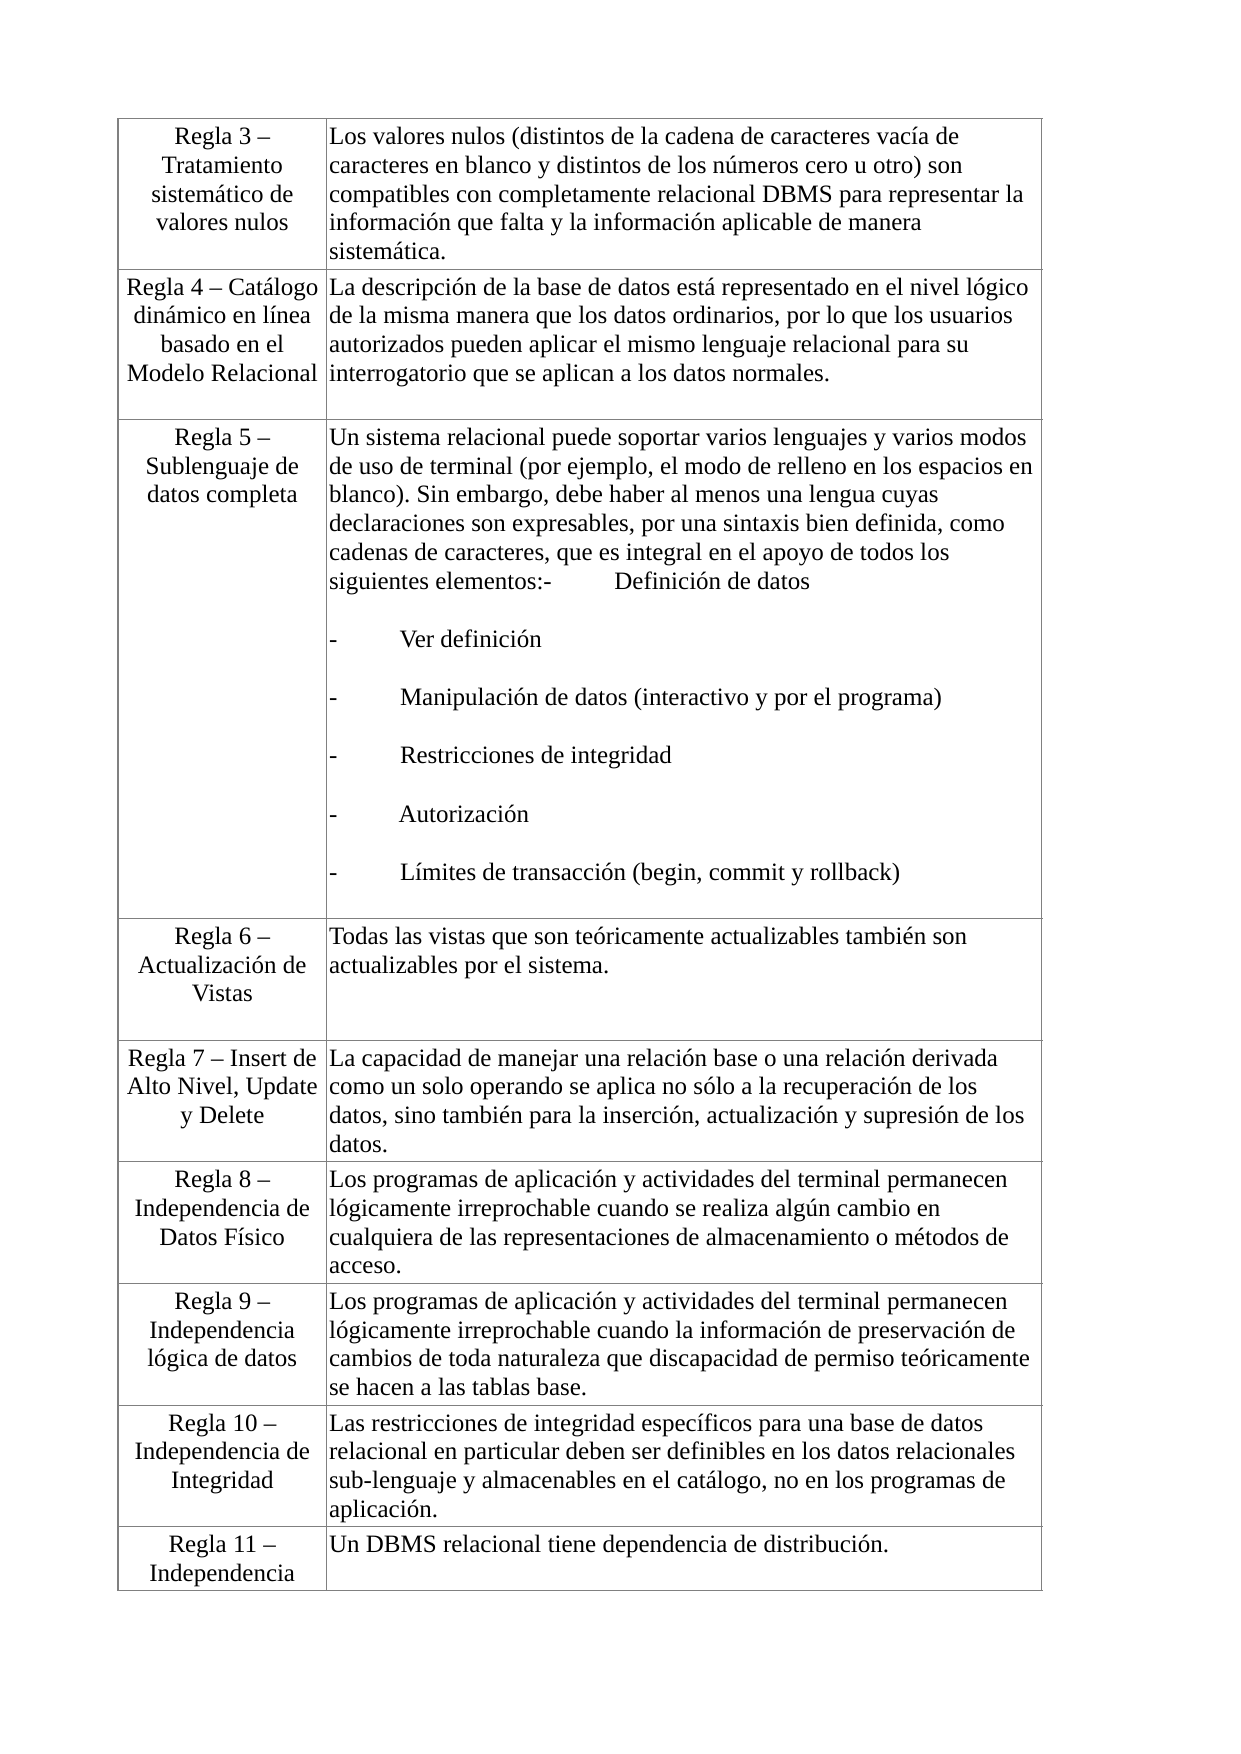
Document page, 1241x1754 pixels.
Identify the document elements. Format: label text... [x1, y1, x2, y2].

table_cell La capacidad de manejar una relación base o una relación derivada como un solo operando se aplica no sólo a la recuperación de los datos, sino también para la inserción, actualización y supresión de los datos. [327, 1041, 1041, 1161]
table_cell Regla 4 – Catálogo dinámico en línea basado en el Modelo Relacional [119, 270, 326, 419]
table_cell Todas las vistas que son teóricamente actualizables también son actualizables por el sistema. [327, 919, 1041, 1040]
table_cell Regla 11 – Independencia [119, 1527, 326, 1590]
table_cell Un sistema relacional puede soportar varios lenguajes y varios modos de uso de terminal (por ejemplo, el modo de relleno en los espacios en blanco). Sin embargo, debe haber al menos una lengua cuyas declaraciones son expresables, por una sintaxis bien definida, como cadenas de caracteres, que es integral en el apoyo de todos los siguientes elementos:- Definición de datos - Ver definición - Manipulación de datos (interactivo y por el programa) - Restricciones de integridad - Autorización - Límites de transacción (begin, commit y rollback) [327, 420, 1041, 918]
table_cell Regla 8 – Independencia de Datos Físico [119, 1162, 326, 1283]
table_cell Los programas de aplicación y actividades del terminal permanecen lógicamente irreprochable cuando la información de preservación de cambios de toda naturaleza que discapacidad de permiso teóricamente se hacen a las tablas base. [327, 1284, 1041, 1405]
table_cell La descripción de la base de datos está representado en el nivel lógico de la misma manera que los datos ordinarios, por lo que los usuarios autorizados pueden aplicar el mismo lenguaje relacional para su interrogatorio que se aplican a los datos normales. [327, 270, 1041, 419]
table_cell Regla 5 – Sublenguaje de datos completa [119, 420, 326, 918]
table_cell Regla 3 – Tratamiento sistemático de valores nulos [119, 119, 326, 268]
table_cell Un DBMS relacional tiene dependencia de distribución. [327, 1527, 1041, 1590]
table_cell Las restricciones de integridad específicos para una base de datos relacional en particular deben ser definibles en los datos relacionales sub-lenguaje y almacenables en el catálogo, no en los programas de aplicación. [327, 1406, 1041, 1526]
table_cell Regla 7 – Insert de Alto Nivel, Update y Delete [119, 1041, 326, 1161]
table_cell Los valores nulos (distintos de la cadena de caracteres vacía de caracteres en blanco y distintos de los números cero u otro) son compatibles con completamente relacional DBMS para representar la información que falta y la información aplicable de manera sistemática. [327, 119, 1041, 268]
table_cell Regla 9 – Independencia lógica de datos [119, 1284, 326, 1405]
table_cell Regla 6 – Actualización de Vistas [119, 919, 326, 1040]
table_cell Los programas de aplicación y actividades del terminal permanecen lógicamente irreprochable cuando se realiza algún cambio en cualquiera de las representaciones de almacenamiento o métodos de acceso. [327, 1162, 1041, 1283]
table_cell Regla 10 – Independencia de Integridad [119, 1406, 326, 1526]
